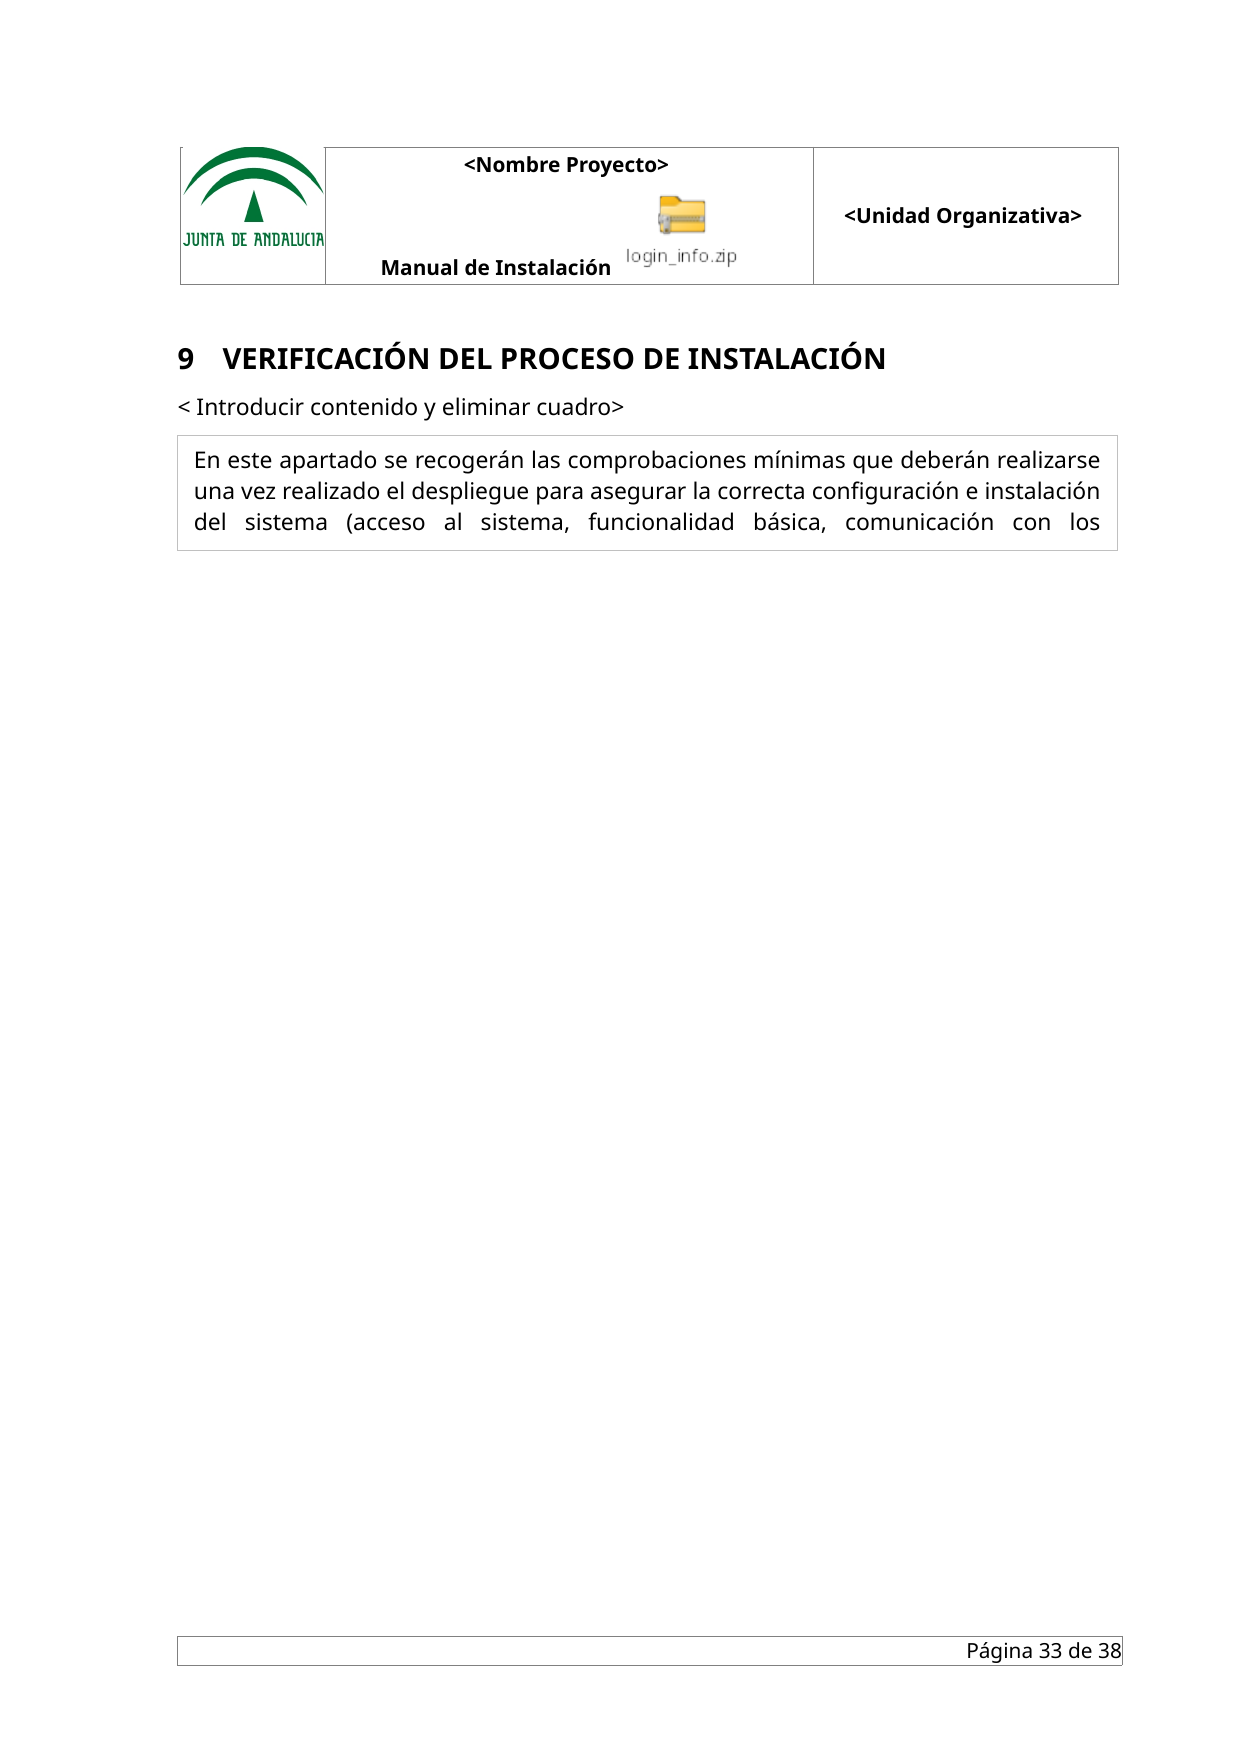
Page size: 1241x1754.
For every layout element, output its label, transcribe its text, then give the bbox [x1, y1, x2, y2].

subtitle VERIFICACIÓN DEL PROCESO DE INSTALACIÓN [177, 339, 1122, 378]
text < Introducir contenido y eliminar cuadro> [177, 391, 1122, 422]
text En este apartado se recogerán las comprobaciones mínimas que deberán realizarse una vez realizado el despliegue para asegurar la correcta configuración e instalación del sistema (acceso al sistema, funcionalidad básica, comunicación con los diferentes sistemas externos, etc.). [194, 444, 1101, 542]
